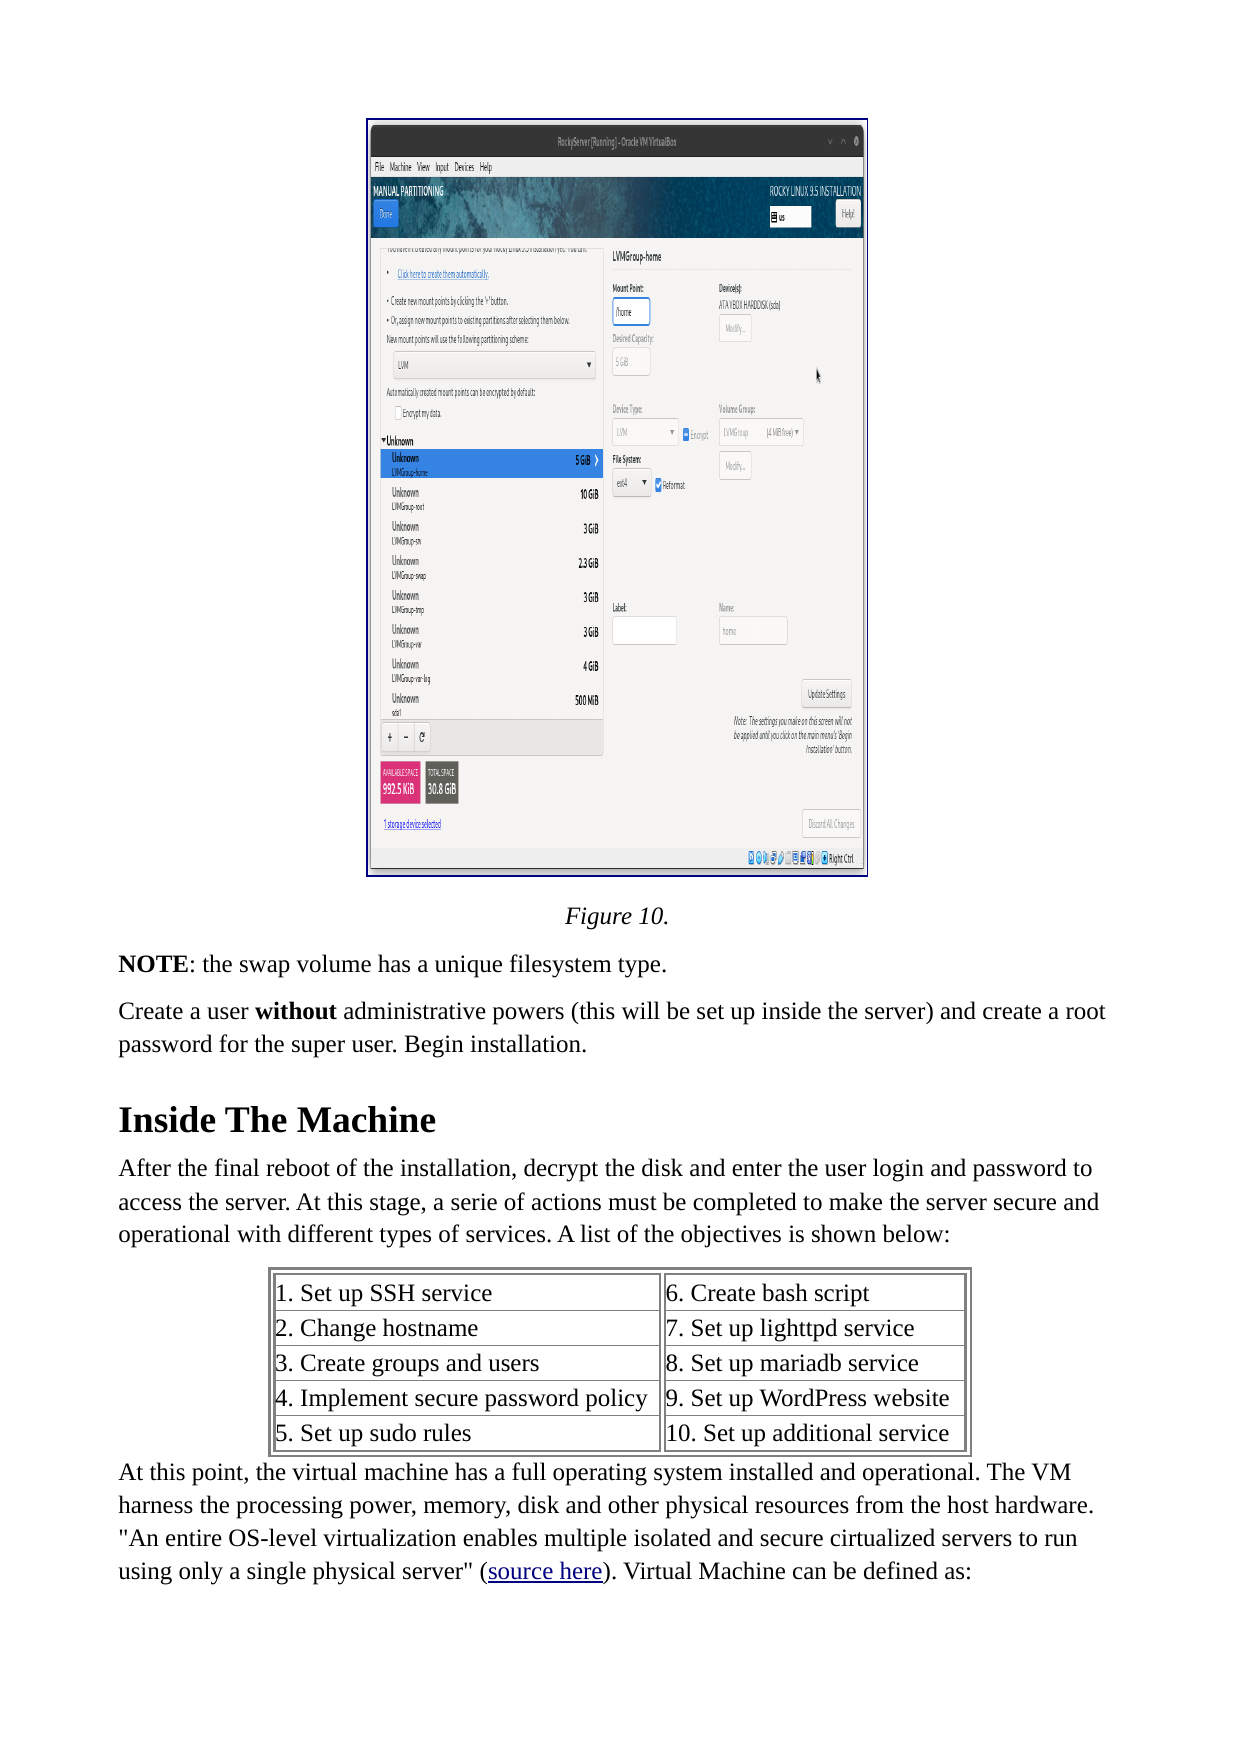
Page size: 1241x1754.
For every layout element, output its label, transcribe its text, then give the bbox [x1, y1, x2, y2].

table_cell 5. Set up sudo rules [276, 1416, 659, 1449]
text Figure 10. [118, 901, 1122, 930]
subtitle Inside The Machine [118, 1098, 1122, 1141]
text Create a user without administrative powers (this will be set up inside the server) and create a root password for the super user. Begin installation. [118, 996, 1122, 1058]
table_cell 4. Implement secure password policy [276, 1381, 659, 1414]
text After the final reboot of the installation, decrypt the disk and enter the user login and password to access the server. At this stage, a serie of actions must be completed to make the server secure and operational with different types of services. A list of the objectives is shown below: [118, 1153, 1122, 1248]
table_cell 9. Set up WordPress website [666, 1381, 964, 1414]
table_header 1. Set up SSH service [272, 1270, 662, 1309]
table_cell 7. Set up lighttpd service [666, 1311, 964, 1344]
text At this point, the virtual machine has a full operating system installed and operational. The VM harness the processing power, memory, disk and other physical resources from the host hardware. "An entire OS-level virtualization enables multiple isolated and secure cirtualized servers to run using only a single physical server" (source here). Virtual Machine can be defined as: [118, 1457, 1122, 1585]
table_cell 10. Set up additional service [666, 1416, 964, 1449]
table_header 6. Create bash script [663, 1270, 968, 1309]
table_cell 8. Set up mariadb service [666, 1346, 964, 1379]
picture [368, 120, 867, 875]
text NOTE: the swap volume has a unique filesystem type. [118, 949, 1122, 978]
table_cell 3. Create groups and users [276, 1346, 659, 1379]
table_cell 2. Change hostname [276, 1311, 659, 1344]
